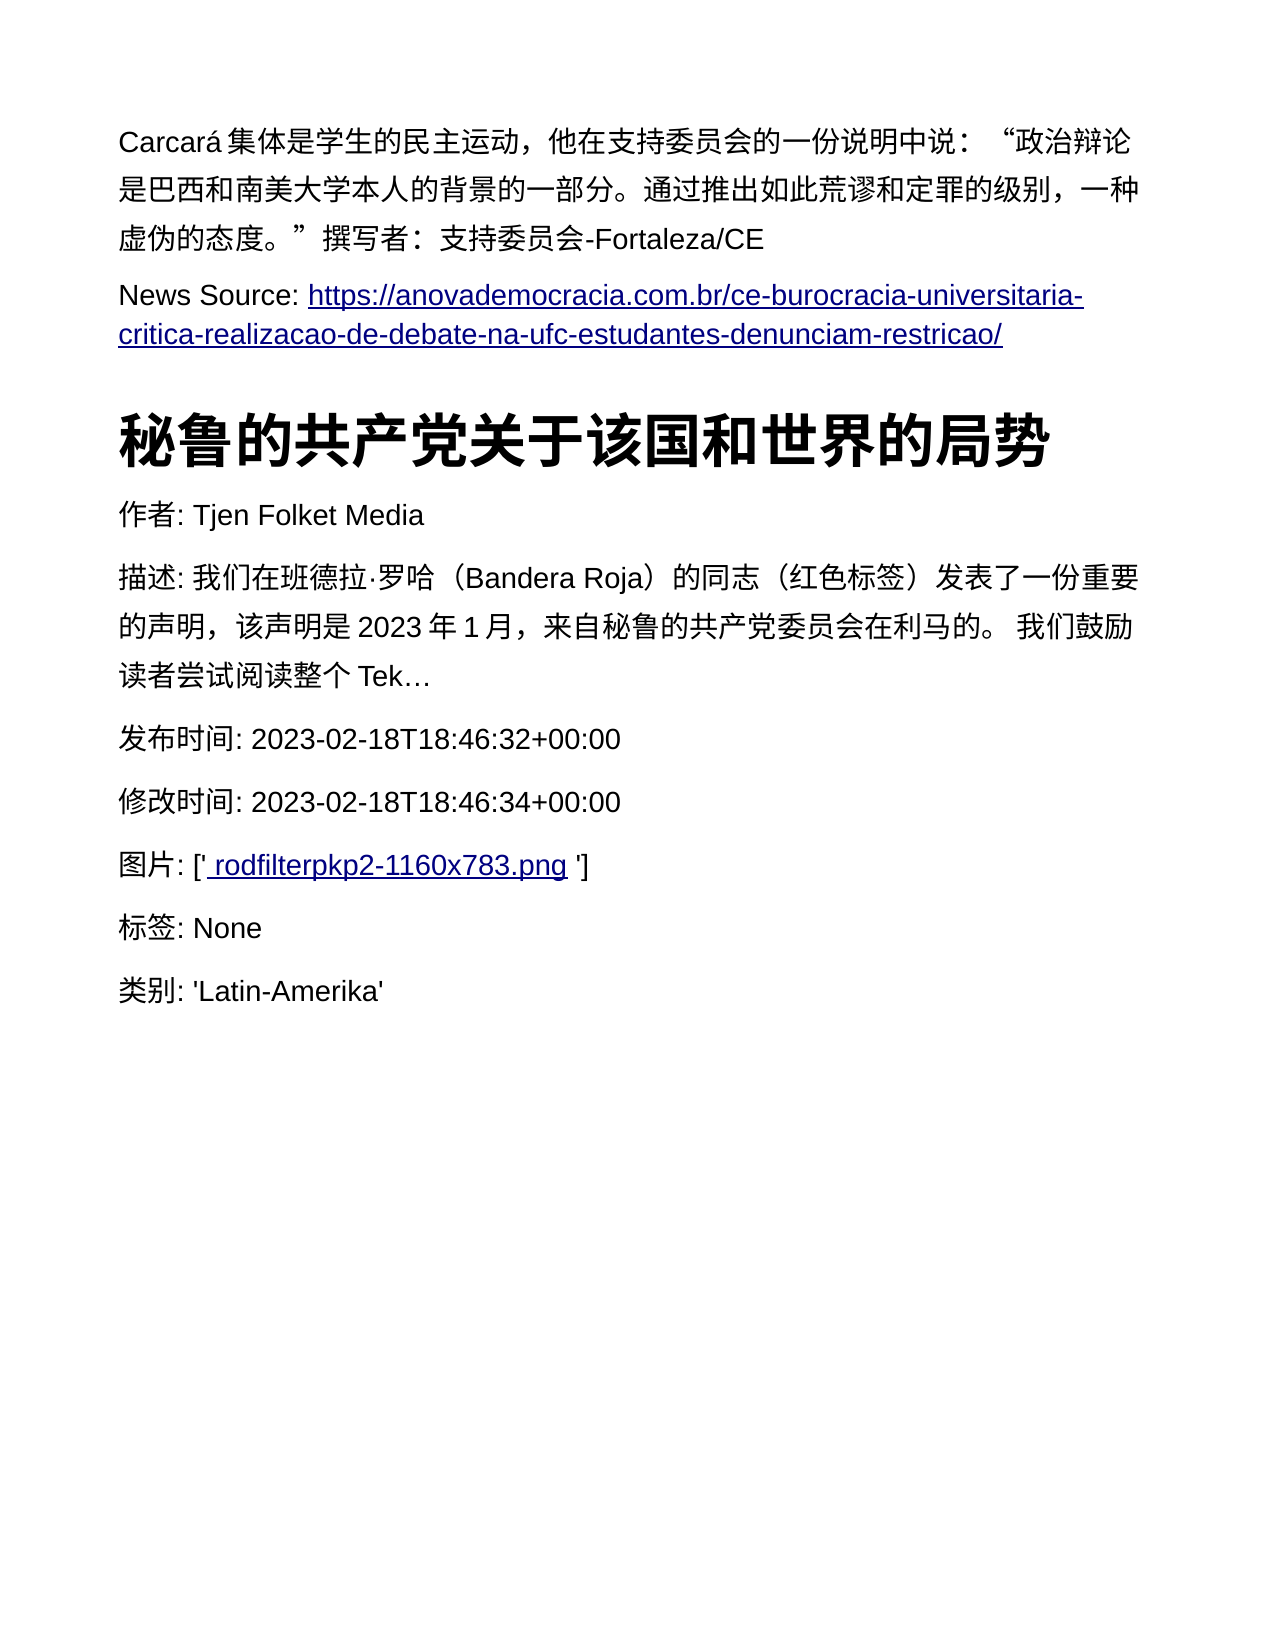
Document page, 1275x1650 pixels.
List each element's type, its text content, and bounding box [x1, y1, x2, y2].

text 标签: None [118, 905, 1157, 947]
subtitle 秘鲁的共产党关于该国和世界的局势 [118, 395, 1157, 479]
text 描述: 我们在班德拉·罗哈（Bandera Roja）的同志（红色标签）发表了一份重要的声明，该声明是2023年1月，来自秘鲁的共产党委员会在利马的。 我们鼓励读者尝试阅读整个Tek… [118, 555, 1157, 694]
text 类别: 'Latin-Amerika' [118, 968, 1157, 1010]
text 图片: [' rodfilterpkp2-1160x783.png '] [118, 842, 1157, 884]
text 作者: Tjen Folket Media [118, 492, 1157, 534]
text News Source: https://anovademocracia.com.br/ce-burocracia-universitaria-critica-realizacao-de-debate-na-ufc-estudantes-denunciam-restricao/ [118, 278, 1157, 350]
text 修改时间: 2023-02-18T18:46:34+00:00 [118, 778, 1157, 821]
text Carcará集体是学生的民主运动，他在支持委员会的一份说明中说：“政治辩论是巴西和南美大学本人的背景的一部分。通过推出如此荒谬和定罪的级别，一种虚伪的态度。”撰写者：支持委员会-Fortaleza/CE [118, 118, 1157, 257]
text 发布时间: 2023-02-18T18:46:32+00:00 [118, 715, 1157, 758]
